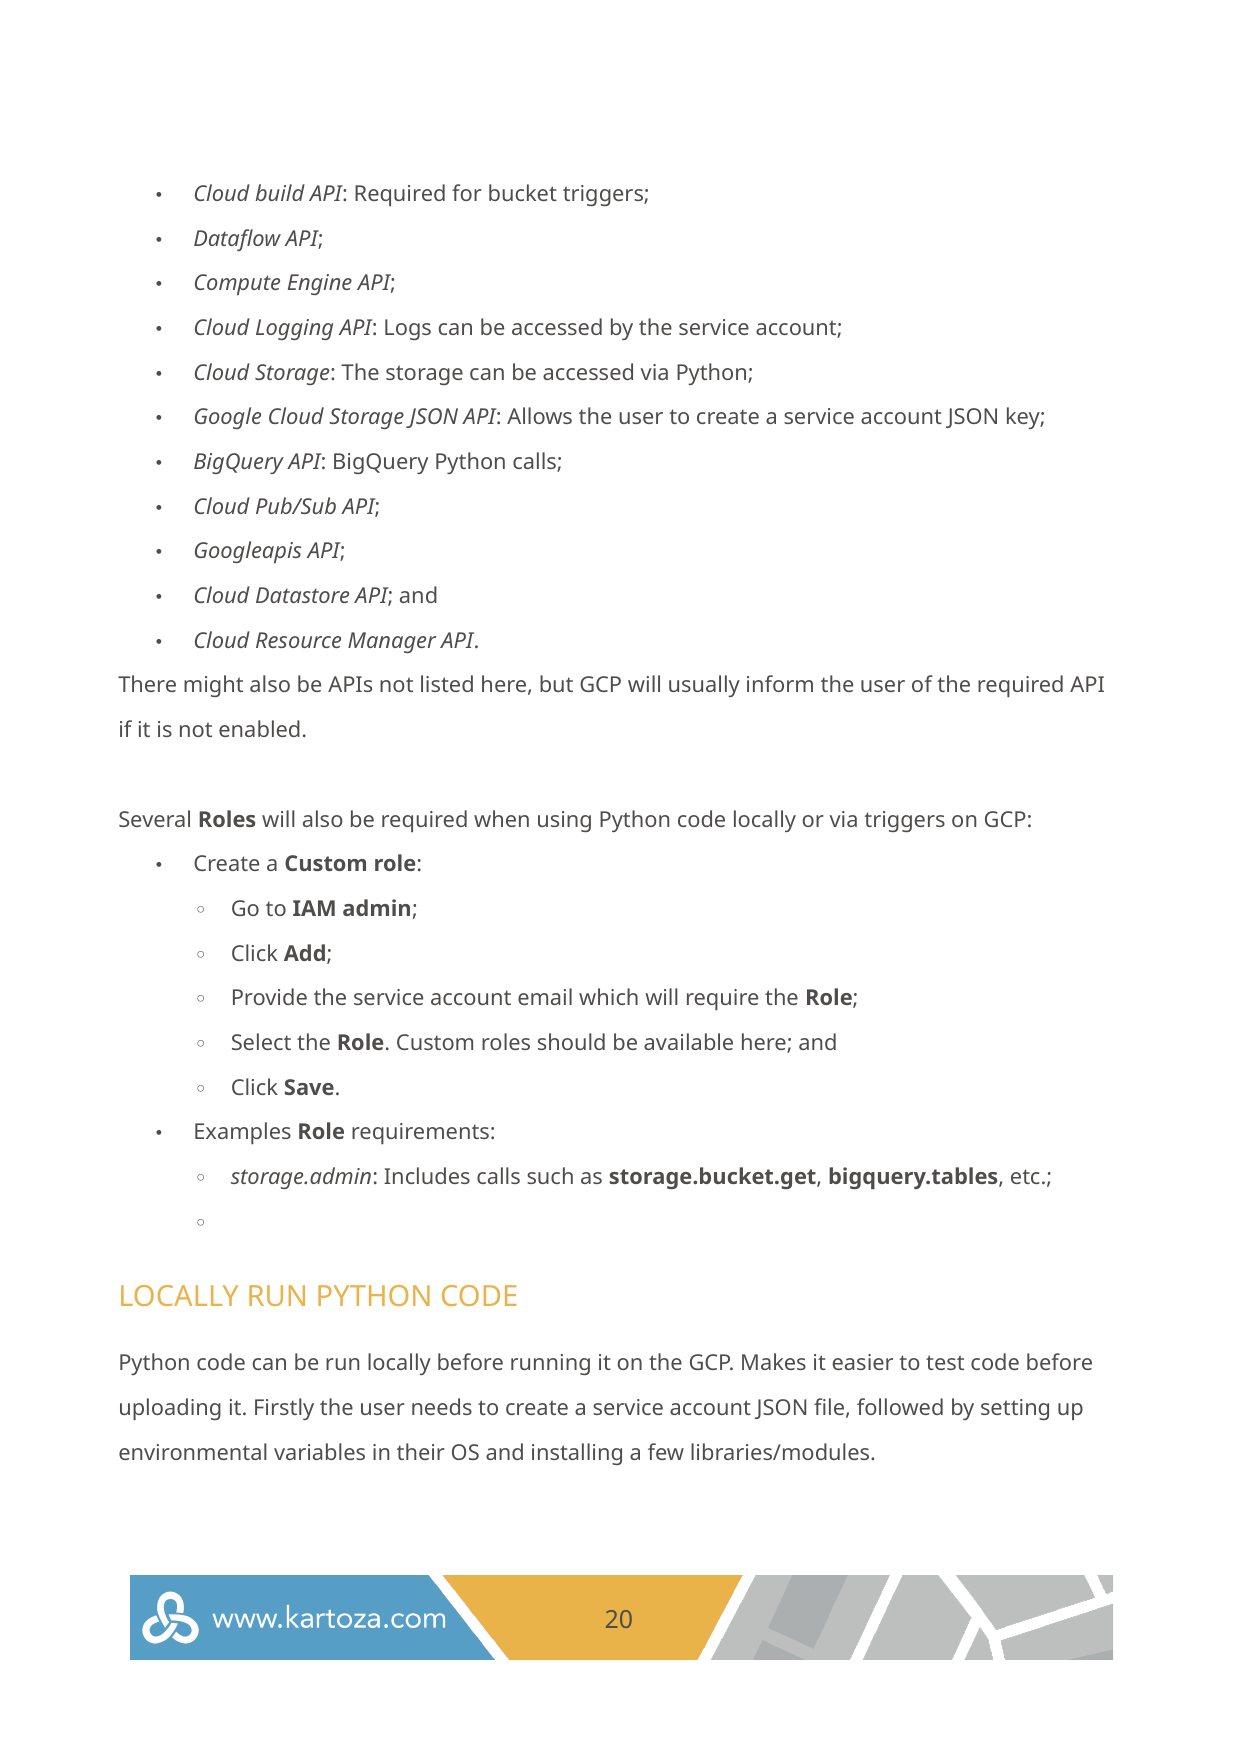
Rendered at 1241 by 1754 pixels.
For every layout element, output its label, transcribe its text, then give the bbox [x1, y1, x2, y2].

list Cloud Resource Manager API. [156, 625, 1122, 654]
list Provide the service account email which will require the Role; [193, 982, 1122, 1012]
list Googleapis API; [156, 535, 1122, 565]
text Python code can be run locally before running it on the GCP. Makes it easier to test code before uploading it. Firstly the user needs to create a service account JSON file, followed by setting up environmental variables in their OS and installing a few libraries/modules. [118, 1347, 1122, 1466]
list Cloud Storage: The storage can be accessed via Python; [156, 357, 1122, 386]
list Dataflow API; [156, 223, 1122, 252]
list storage.admin: Includes calls such as storage.bucket.get, bigquery.tables, etc.; [193, 1161, 1122, 1191]
list Cloud Pub/Sub API; [156, 491, 1122, 521]
list Go to IAM admin; [193, 893, 1122, 923]
list Cloud build API: Required for bucket triggers; [156, 178, 1122, 208]
list Examples Role requirements: [156, 1116, 1122, 1146]
picture [130, 1575, 1114, 1660]
list Create a Custom role: [156, 848, 1122, 878]
list Compute Engine API; [156, 267, 1122, 297]
list Select the Role. Custom roles should be available here; and [193, 1027, 1122, 1057]
list Google Cloud Storage JSON API: Allows the user to create a service account JSON key; [156, 401, 1122, 431]
list Click Save. [193, 1072, 1122, 1101]
list Click Add; [193, 938, 1122, 967]
list Cloud Logging API: Logs can be accessed by the service account; [156, 312, 1122, 342]
text There might also be APIs not listed here, but GCP will usually inform the user of the required API if it is not enabled. [118, 669, 1122, 744]
text Several Roles will also be required when using Python code locally or via triggers on GCP: [118, 803, 1122, 833]
list BigQuery API: BigQuery Python calls; [156, 446, 1122, 476]
list Cloud Datastore API; and [156, 580, 1122, 610]
subtitle Locally run Python code [118, 1275, 1122, 1315]
